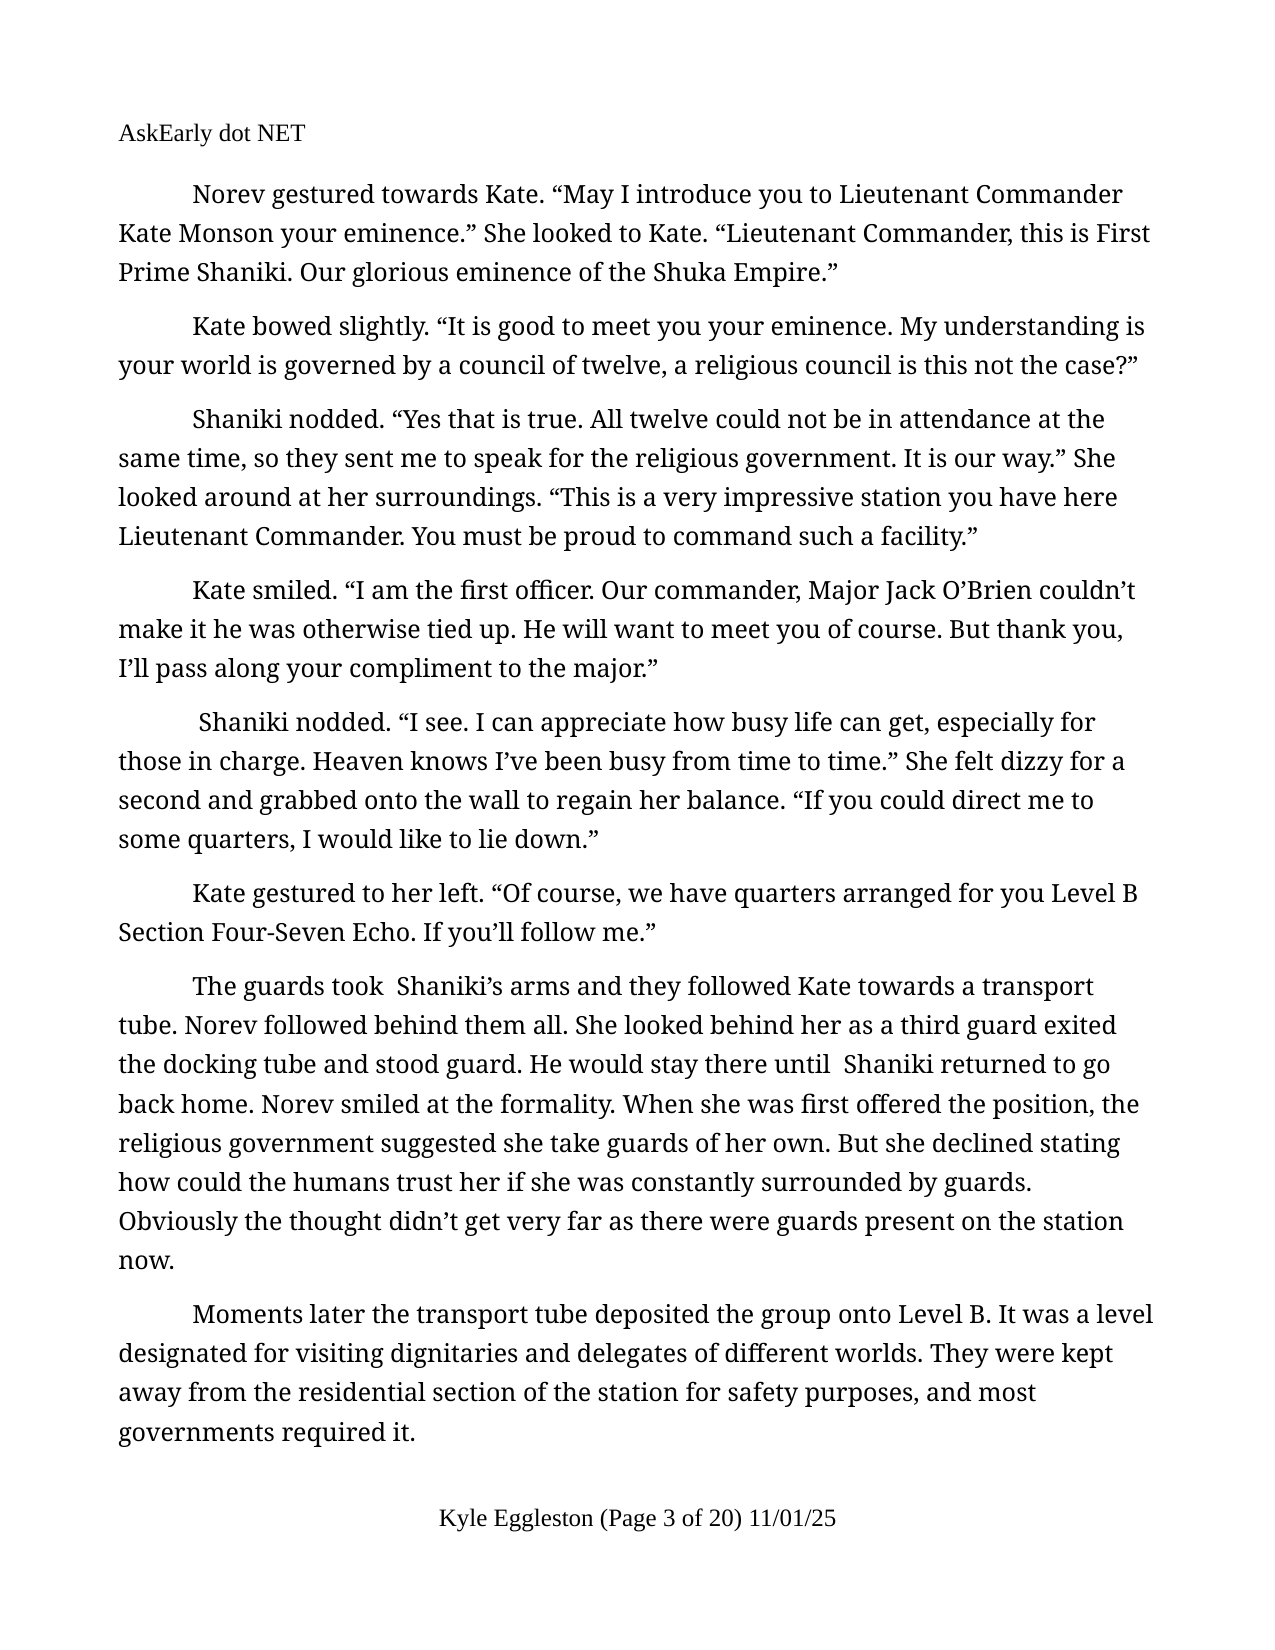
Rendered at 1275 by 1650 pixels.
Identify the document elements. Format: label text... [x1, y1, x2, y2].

text Kate bowed slightly. “It is good to meet you your eminence. My understanding is your world is governed by a council of twelve, a religious council is this not the case?” [118, 308, 1157, 382]
text The guards took Shaniki’s arms and they followed Kate towards a transport tube. Norev followed behind them all. She looked behind her as a third guard exited the docking tube and stood guard. He would stay there until Shaniki returned to go back home. Norev smiled at the formality. When she was first offered the position, the religious government suggested she take guards of her own. But she declined stating how could the humans trust her if she was constantly surrounded by guards. Obviously the thought didn’t get very far as there were guards present on the station now. [118, 969, 1157, 1277]
text Moments later the transport tube deposited the group onto Level B. It was a level designated for visiting dignitaries and delegates of different worlds. They were kept away from the residential section of the station for safety purposes, and most governments required it. [118, 1297, 1157, 1448]
text Norev gestured towards Kate. “May I introduce you to Lieutenant Commander Kate Monson your eminence.” She looked to Kate. “Lieutenant Commander, this is First Prime Shaniki. Our glorious eminence of the Shuka Empire.” [118, 176, 1157, 289]
text Shaniki nodded. “I see. I can appreciate how busy life can get, especially for those in charge. Heaven knows I’ve been busy from time to time.” She felt dizzy for a second and grabbed onto the wall to regain her balance. “If you could direct me to some quarters, I would like to lie down.” [118, 705, 1157, 856]
text Kate gestured to her left. “Of course, we have quarters arranged for you Level B Section Four-Seven Echo. If you’ll follow me.” [118, 876, 1157, 949]
text Shaniki nodded. “Yes that is true. All twelve could not be in attendance at the same time, so they sent me to speak for the religious government. It is our way.” She looked around at her surroundings. “This is a very impressive station you have here Lieutenant Commander. You must be proud to command such a facility.” [118, 401, 1157, 553]
text Kate smiled. “I am the first officer. Our commander, Major Jack O’Brien couldn’t make it he was otherwise tied up. He will want to meet you of course. But thank you, I’ll pass along your compliment to the major.” [118, 573, 1157, 685]
